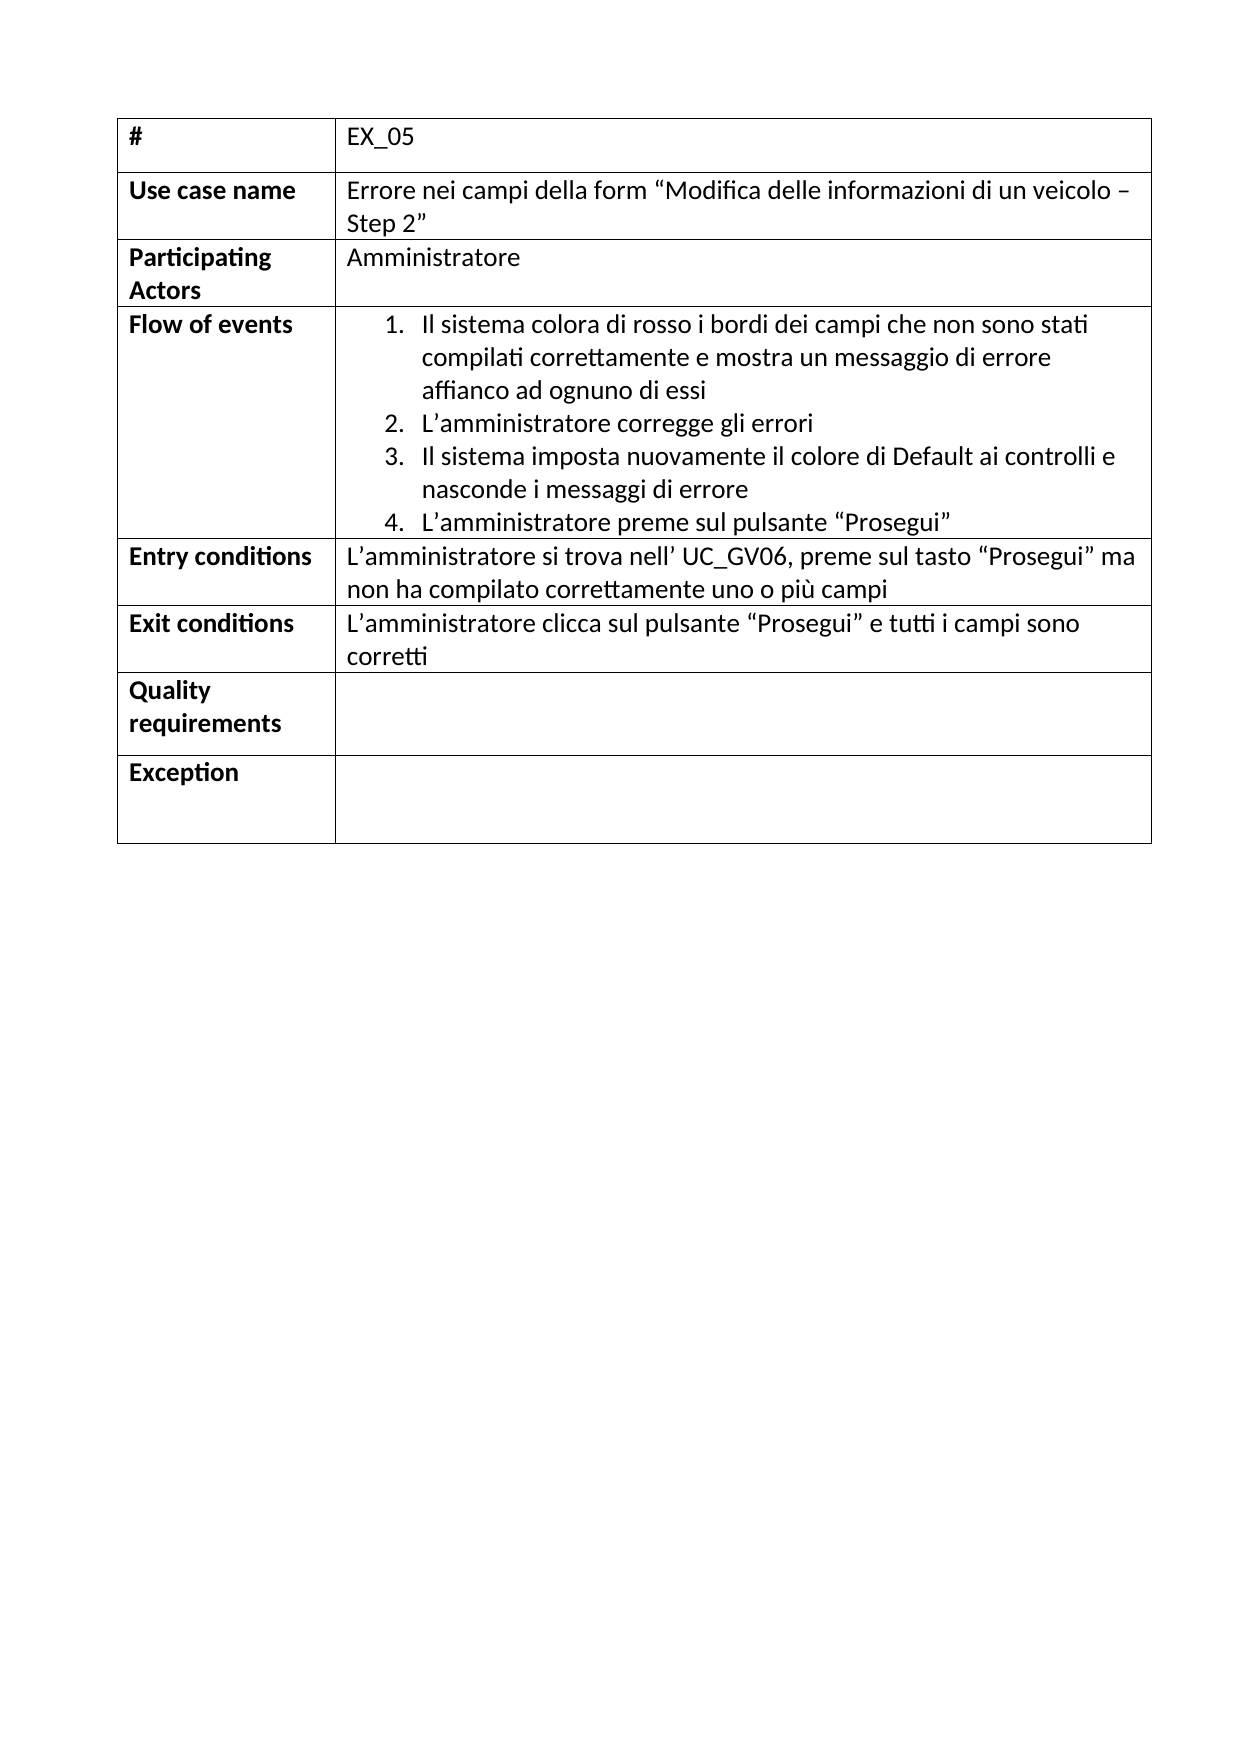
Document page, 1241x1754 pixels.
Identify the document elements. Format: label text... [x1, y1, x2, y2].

table_cell Errore nei campi della form “Modifica delle informazioni di un veicolo – Step 2” [336, 173, 1151, 239]
table_cell Il sistema colora di rosso i bordi dei campi che non sono stati compilati correttamente e mostra un messaggio di errore affianco ad ognuno di essi L’amministratore corregge gli errori Il sistema imposta nuovamente il colore di Default ai controlli e nasconde i messaggi di errore L’amministratore preme sul pulsante “Prosegui” [336, 307, 1151, 538]
table_cell Use case name [118, 173, 335, 239]
table_cell Flow of events [118, 307, 335, 538]
table_header # [118, 119, 335, 172]
table_cell L’amministratore si trova nell’ UC_GV06, preme sul tasto “Prosegui” ma non ha compilato correttamente uno o più campi [336, 539, 1151, 605]
table_cell Entry conditions [118, 539, 335, 605]
table_cell Exit conditions [118, 606, 335, 672]
table_cell Participating Actors [118, 240, 335, 306]
table_cell [336, 673, 1151, 754]
table_cell Quality requirementsuq [118, 673, 335, 754]
table_header EX_05 [336, 119, 1151, 172]
table_cell L’amministratore clicca sul pulsante “Prosegui” e tutti i campi sono corretti [336, 606, 1151, 672]
table_cell Amministratore [336, 240, 1151, 306]
table_cell Exception [118, 756, 335, 843]
table_cell [336, 756, 1151, 843]
